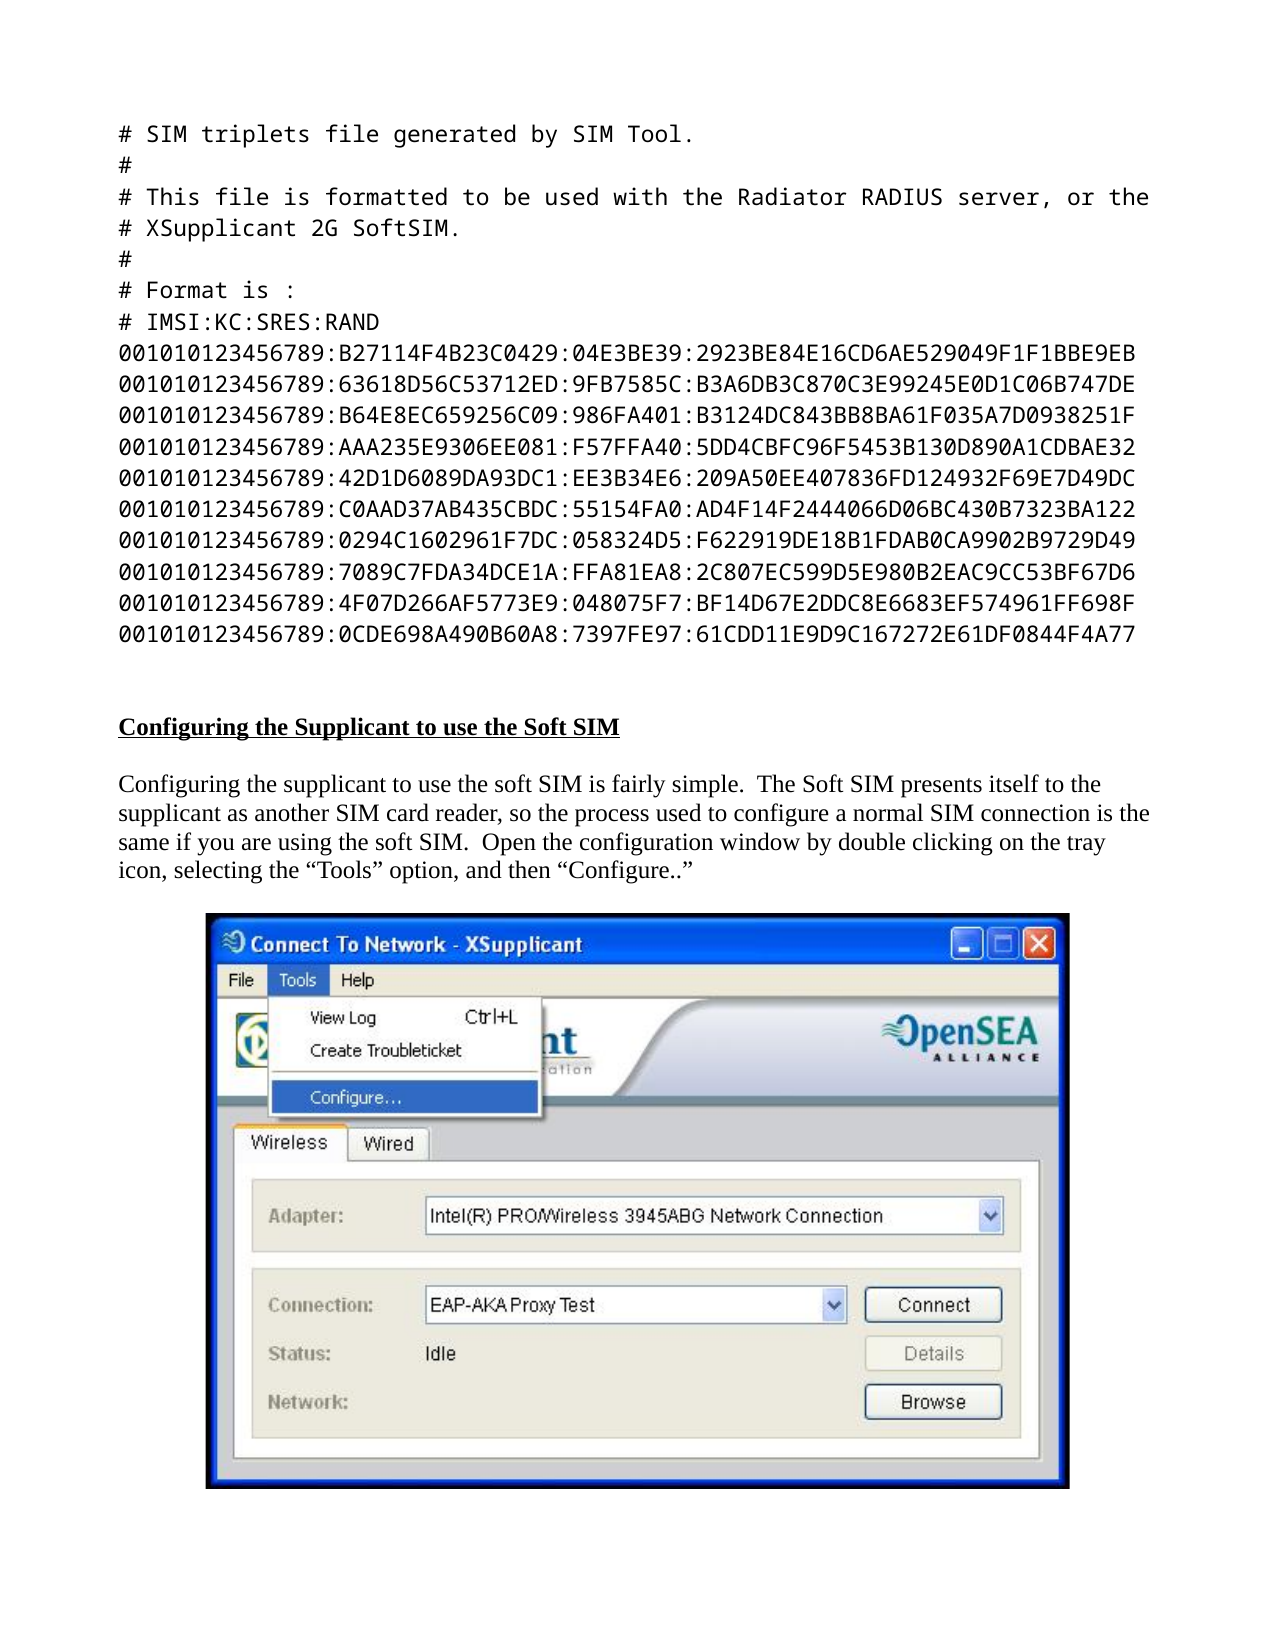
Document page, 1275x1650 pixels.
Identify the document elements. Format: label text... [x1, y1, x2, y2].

text 001010123456789:0294C1602961F7DC:058324D5:F622919DE18B1FDAB0CA9902B9729D49 [118, 524, 1157, 556]
text Configuring the supplicant to use the soft SIM is fairly simple. The Soft SIM presents itself to the supplicant as another SIM card reader, so the process used to configure a normal SIM connection is the same if you are using the soft SIM. Open the configuration window by double clicking on the tray icon, selecting the “Tools” option, and then “Configure..” [118, 769, 1157, 884]
text 001010123456789:63618D56C53712ED:9FB7585C:B3A6DB3C870C3E99245E0D1C06B747DE [118, 368, 1157, 399]
text 001010123456789:7089C7FDA34DCE1A:FFA81EA8:2C807EC599D5E980B2EAC9CC53BF67D6 [118, 556, 1157, 587]
text 001010123456789:4F07D266AF5773E9:048075F7:BF14D67E2DDC8E6683EF574961FF698F [118, 587, 1157, 618]
text # IMSI:KC:SRES:RAND [118, 306, 1157, 337]
text 001010123456789:42D1D6089DA93DC1:EE3B34E6:209A50EE407836FD124932F69E7D49DC [118, 462, 1157, 493]
text # This file is formatted to be used with the Radiator RADIUS server, or the # XSupplicant 2G SoftSIM. [118, 181, 1157, 243]
text # [118, 243, 1157, 274]
picture [205, 913, 1070, 1489]
text 001010123456789:C0AAD37AB435CBDC:55154FA0:AD4F14F2444066D06BC430B7323BA122 [118, 493, 1157, 524]
text 001010123456789:B27114F4B23C0429:04E3BE39:2923BE84E16CD6AE529049F1F1BBE9EB [118, 337, 1157, 368]
text # SIM triplets file generated by SIM Tool. [118, 118, 1157, 149]
text # [118, 149, 1157, 181]
text # Format is : [118, 274, 1157, 306]
text 001010123456789:AAA235E9306EE081:F57FFA40:5DD4CBFC96F5453B130D890A1CDBAE32 [118, 431, 1157, 462]
text 001010123456789:0CDE698A490B60A8:7397FE97:61CDD11E9D9C167272E61DF0844F4A77 [118, 618, 1157, 649]
text 001010123456789:B64E8EC659256C09:986FA401:B3124DC843BB8BA61F035A7D0938251F [118, 399, 1157, 431]
text Configuring the Supplicant to use the Soft SIM [118, 712, 1157, 741]
